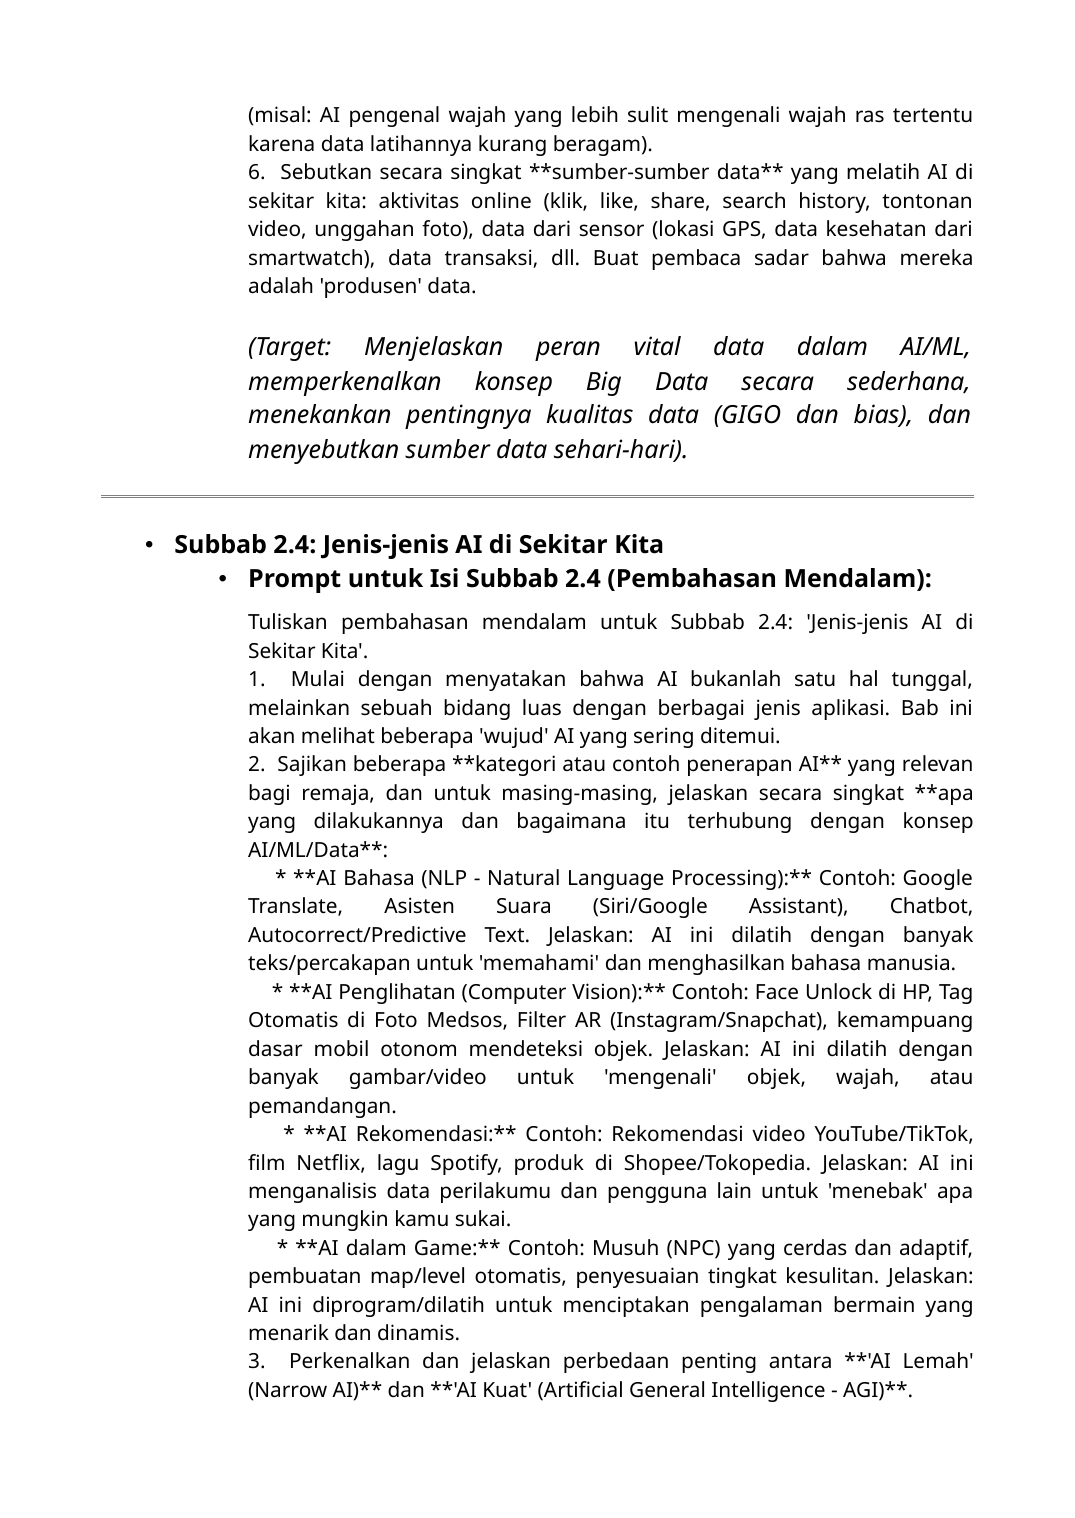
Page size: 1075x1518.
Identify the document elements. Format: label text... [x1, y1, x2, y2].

list 1. Mulai dengan menyatakan bahwa AI bukanlah satu hal tunggal, melainkan sebuah bidang luas dengan berbagai jenis aplikasi. Bab ini akan melihat beberapa 'wujud' AI yang sering ditemui. [218, 664, 974, 749]
list 2. Sajikan beberapa **kategori atau contoh penerapan AI** yang relevan bagi remaja, dan untuk masing-masing, jelaskan secara singkat **apa yang dilakukannya dan bagaimana itu terhubung dengan konsep AI/ML/Data**: [218, 749, 974, 863]
list * **AI Bahasa (NLP - Natural Language Processing):** Contoh: Google Translate, Asisten Suara (Siri/Google Assistant), Chatbot, Autocorrect/Predictive Text. Jelaskan: AI ini dilatih dengan banyak teks/percakapan untuk 'memahami' dan menghasilkan bahasa manusia. [218, 863, 974, 977]
list (Target: Menjelaskan peran vital data dalam AI/ML, memperkenalkan konsep Big Data secara sederhana, menekankan pentingnya kualitas data (GIGO dan bias), dan menyebutkan sumber data sehari-hari). [218, 329, 974, 465]
list 3. Perkenalkan dan jelaskan perbedaan penting antara **'AI Lemah' (Narrow AI)** dan **'AI Kuat' (Artificial General Intelligence - AGI)**. [218, 1347, 974, 1403]
list Prompt untuk Isi Subbab 2.4 (Pembahasan Mendalam): [218, 561, 974, 595]
list * **AI Rekomendasi:** Contoh: Rekomendasi video YouTube/TikTok, film Netflix, lagu Spotify, produk di Shopee/Tokopedia. Jelaskan: AI ini menganalisis data perilakumu dan pengguna lain untuk 'menebak' apa yang mungkin kamu sukai. [218, 1119, 974, 1233]
list * **AI Penglihatan (Computer Vision):** Contoh: Face Unlock di HP, Tag Otomatis di Foto Medsos, Filter AR (Instagram/Snapchat), kemampuang dasar mobil otonom mendeteksi objek. Jelaskan: AI ini dilatih dengan banyak gambar/video untuk 'mengenali' objek, wajah, atau pemandangan. [218, 977, 974, 1119]
list * **AI dalam Game:** Contoh: Musuh (NPC) yang cerdas dan adaptif, pembuatan map/level otomatis, penyesuaian tingkat kesulitan. Jelaskan: AI ini diprogram/dilatih untuk menciptakan pengalaman bermain yang menarik dan dinamis. [218, 1233, 974, 1347]
list 6. Sebutkan secara singkat **sumber-sumber data** yang melatih AI di sekitar kita: aktivitas online (klik, like, share, search history, tontonan video, unggahan foto), data dari sensor (lokasi GPS, data kesehatan dari smartwatch), data transaksi, dll. Buat pembaca sadar bahwa mereka adalah 'produsen' data. [218, 157, 974, 299]
list (misal: AI pengenal wajah yang lebih sulit mengenali wajah ras tertentu karena data latihannya kurang beragam). [218, 101, 974, 157]
list Subbab 2.4: Jenis-jenis AI di Sekitar Kita [145, 527, 974, 561]
list Tuliskan pembahasan mendalam untuk Subbab 2.4: 'Jenis-jenis AI di Sekitar Kita'. [218, 607, 974, 664]
